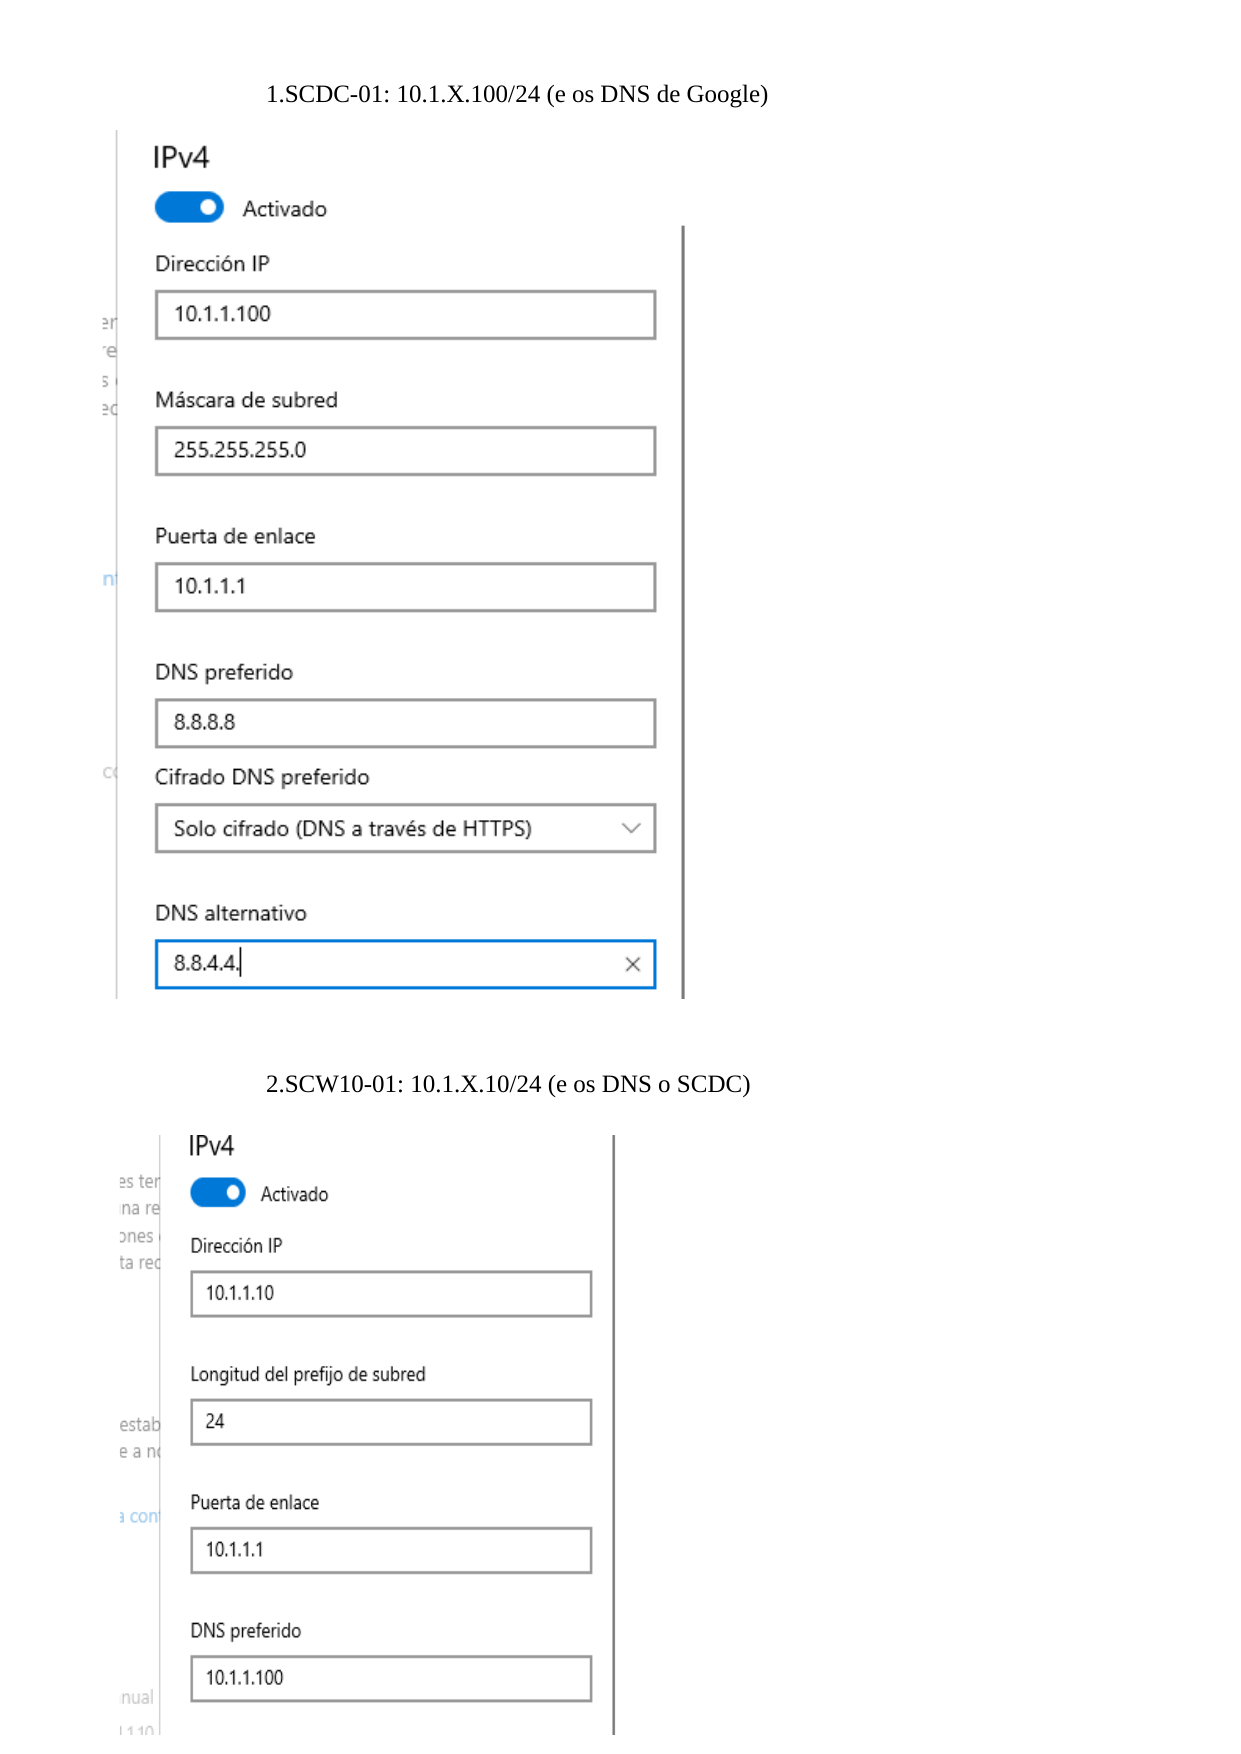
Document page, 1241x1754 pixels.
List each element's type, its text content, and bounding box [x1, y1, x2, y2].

list SCW10-01: 10.1.X.10/24 (e os DNS o SCDC) [118, 1069, 1122, 1098]
list SCDC-01: 10.1.X.100/24 (e os DNS de Google) [118, 79, 1122, 108]
picture [119, 1135, 644, 1735]
picture [102, 130, 720, 999]
